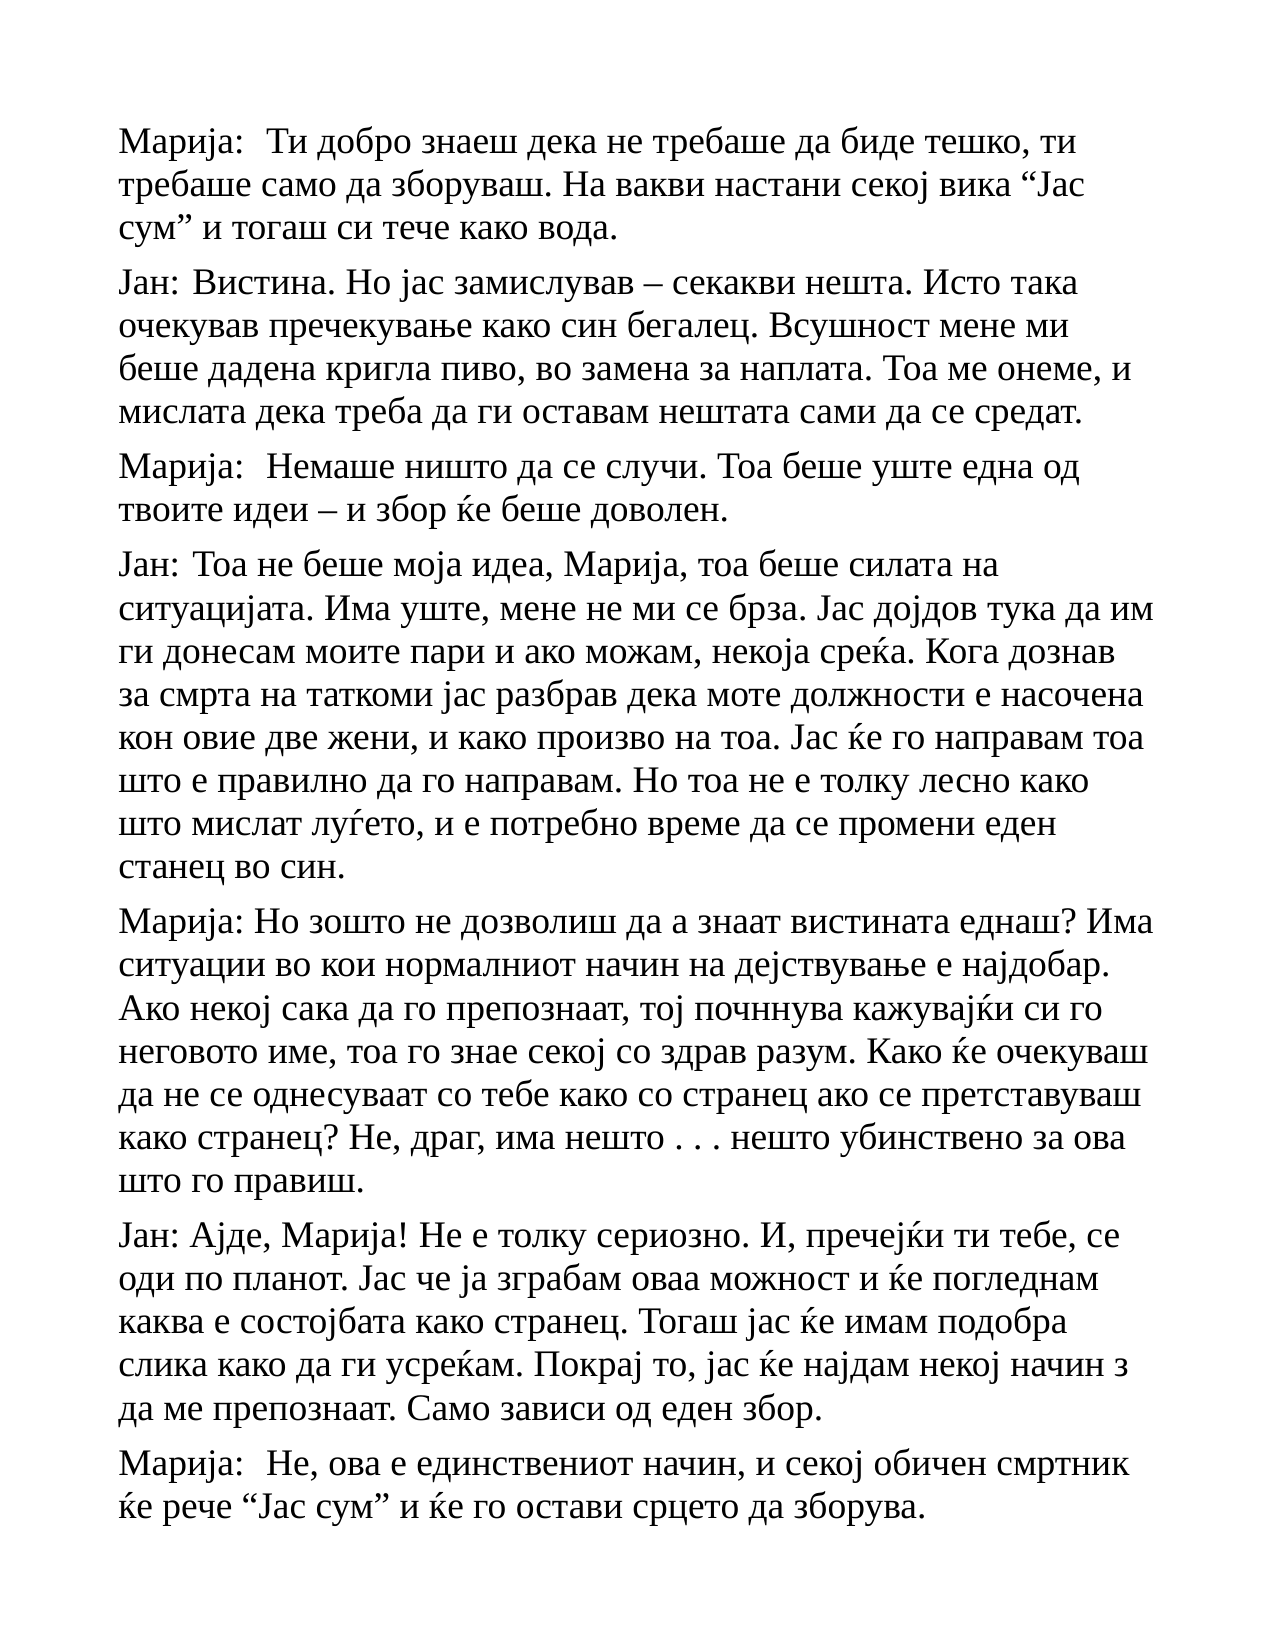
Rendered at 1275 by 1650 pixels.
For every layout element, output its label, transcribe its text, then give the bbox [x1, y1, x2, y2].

text Марија: Ти добро знаеш дека не требаше да биде тешко, ти требаше само да зборуваш. На вакви настани секој вика “Јас сум” и тогаш си тече како вода. [118, 118, 1157, 247]
text Марија: Но зошто не дозволиш да а знаат вистината еднаш? Има ситуации во кои нормалниот начин на дејствување е најдобар. Ако некој сака да го препознаат, тој почннува кажувајќи си го неговото име, тоа го знае секој со здрав разум. Како ќе очекуваш да не се однесуваат со тебе како со странец ако се претставуваш како странец? Не, драг, има нешто . . . нешто убинствено за ова што го правиш. [118, 899, 1157, 1201]
text Марија: Немаше ништо да се случи. Тоа беше уште една од твоите идеи – и збор ќе беше доволен. [118, 444, 1157, 530]
text Јан: Тоа не беше моја идеа, Марија, тоа беше силата на ситуацијата. Има уште, мене не ми се брза. Јас дојдов тука да им ги донесам моите пари и ако можам, некоја среќа. Кога дознав за смрта на таткоми јас разбрав дека моте должности е насочена кон овие две жени, и како произво на тоа. Јас ќе го направам тоа што е правилно да го направам. Но тоа не е толку лесно како што мислат луѓето, и е потребно време да се промени еден станец во син. [118, 542, 1157, 887]
text Јан: Вистина. Но јас замислував – секакви нешта. Исто така очекував пречекување како син бегалец. Всушност мене ми беше дадена кригла пиво, во замена за наплата. Тоа ме онеме, и мислата дека треба да ги оставам нештата сами да се средат. [118, 259, 1157, 432]
text Марија: Не, ова е единствениот начин, и секој обичен смртник ќе рече “Јас сум” и ќе го остави срцето да зборува. [118, 1440, 1157, 1526]
text Јан: Ајде, Марија! Не е толку сериозно. И, пречејќи ти тебе, се оди по планот. Јас че ја зграбам оваа можност и ќе погледнам каква е состојбата како странец. Тогаш јас ќе имам подобра слика како да ги усреќам. Покрај то, јас ќе најдам некој начин з да ме препознаат. Само зависи од еден збор. [118, 1212, 1157, 1428]
